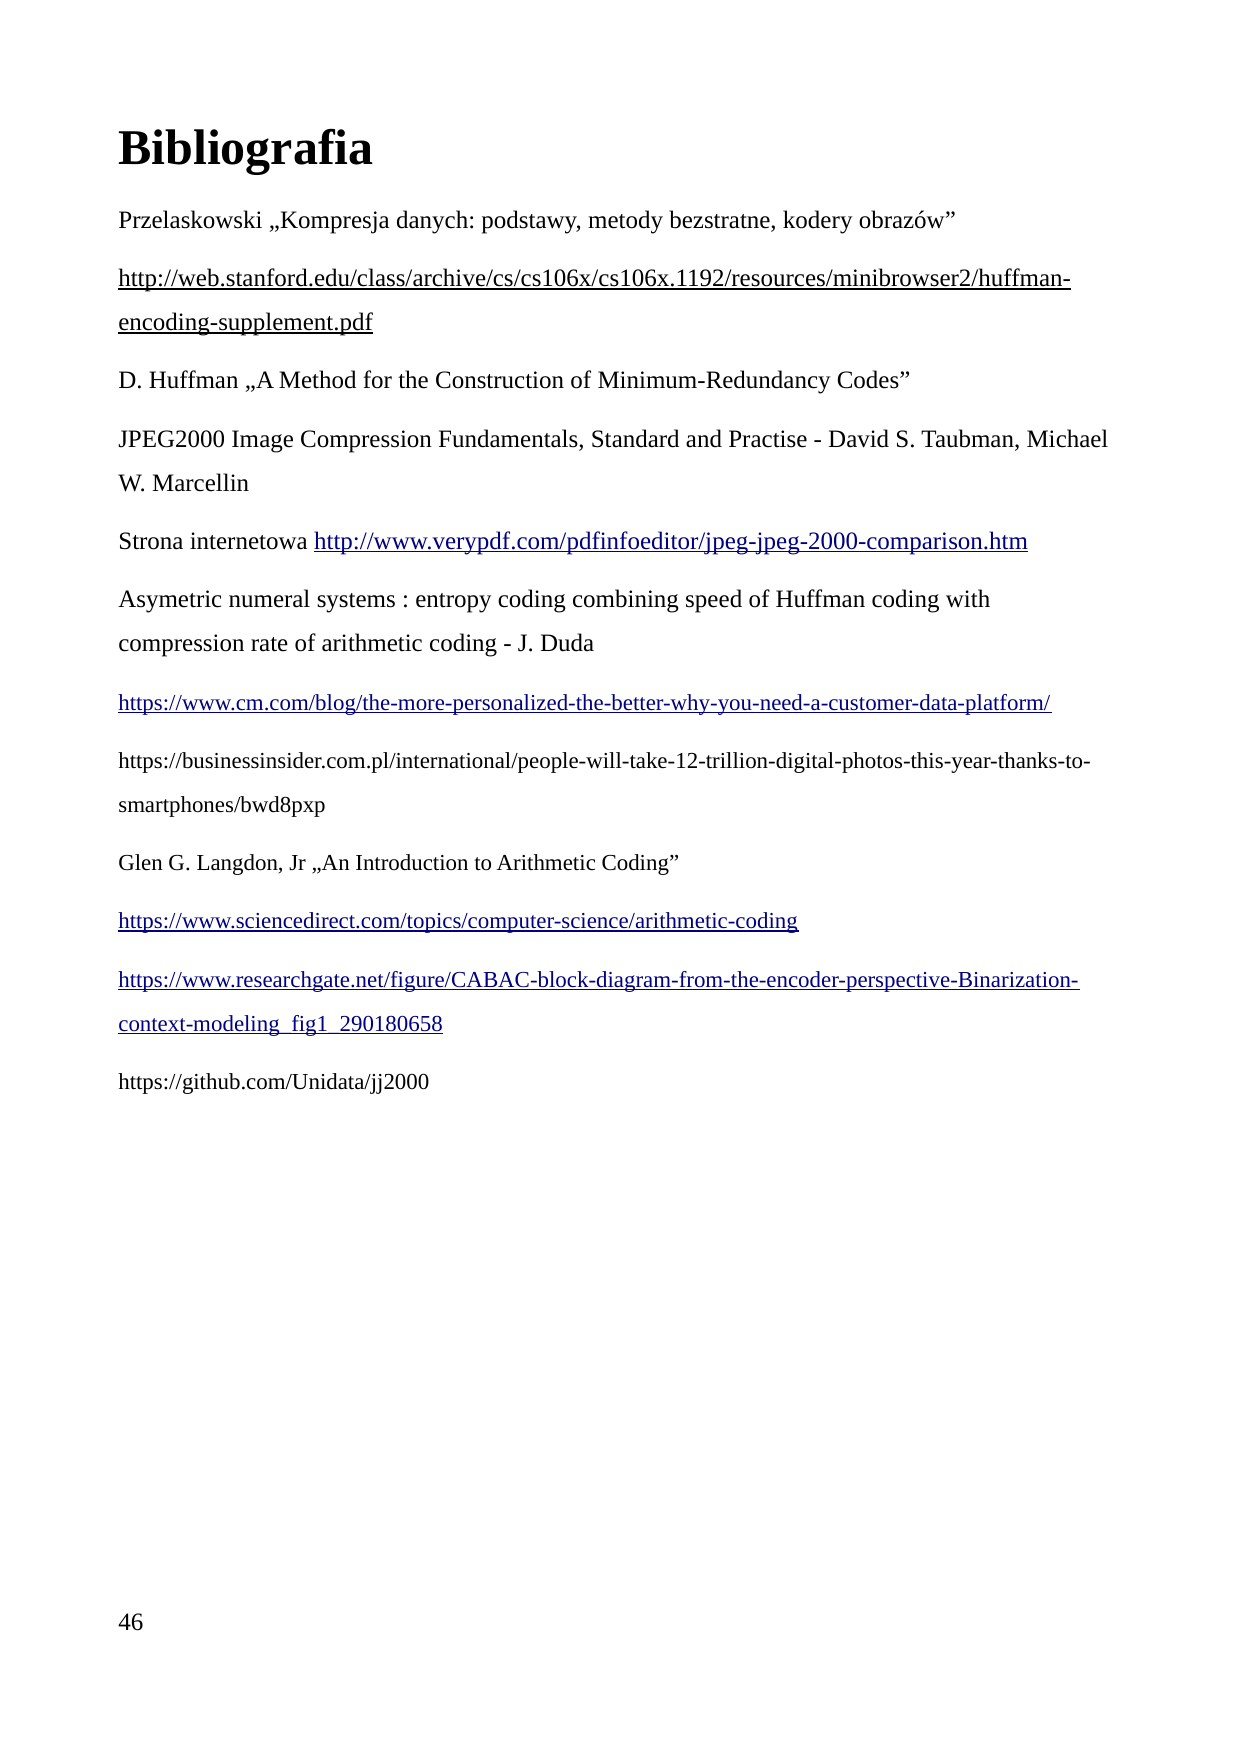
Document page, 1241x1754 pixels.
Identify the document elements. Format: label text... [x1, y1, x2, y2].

text https://www.researchgate.net/figure/CABAC-block-diagram-from-the-encoder-perspective-Binarization-context-modeling_fig1_290180658 [118, 948, 1122, 1036]
text Glen G. Langdon, Jr „An Introduction to Arithmetic Coding” [118, 832, 1122, 876]
text Strona internetowa http://www.verypdf.com/pdfinfoeditor/jpeg-jpeg-2000-comparison.htm [118, 511, 1122, 555]
text https://businessinsider.com.pl/international/people-will-take-12-trillion-digital-photos-this-year-thanks-to-smartphones/bwd8pxp [118, 730, 1122, 817]
text Bibliografia [118, 118, 1122, 176]
text https://www.sciencedirect.com/topics/computer-science/arithmetic-coding [118, 890, 1122, 934]
text Asymetric numeral systems : entropy coding combining speed of Huffman coding with compression rate of arithmetic coding - J. Duda [118, 569, 1122, 657]
text Przelaskowski „Kompresja danych: podstawy, metody bezstratne, kodery obrazów” [118, 190, 1122, 234]
text D. Huffman „A Method for the Construction of Minimum-Redundancy Codes” [118, 351, 1122, 394]
text JPEG2000 Image Compression Fundamentals, Standard and Practise - David S. Taubman, Michael W. Marcellin [118, 409, 1122, 496]
text https://github.com/Unidata/jj2000 [118, 1051, 1122, 1094]
text http://web.stanford.edu/class/archive/cs/cs106x/cs106x.1192/resources/minibrowser2/huffman-encoding-supplement.pdf [118, 248, 1122, 336]
text https://www.cm.com/blog/the-more-personalized-the-better-why-you-need-a-customer-data-platform/ [118, 671, 1122, 715]
